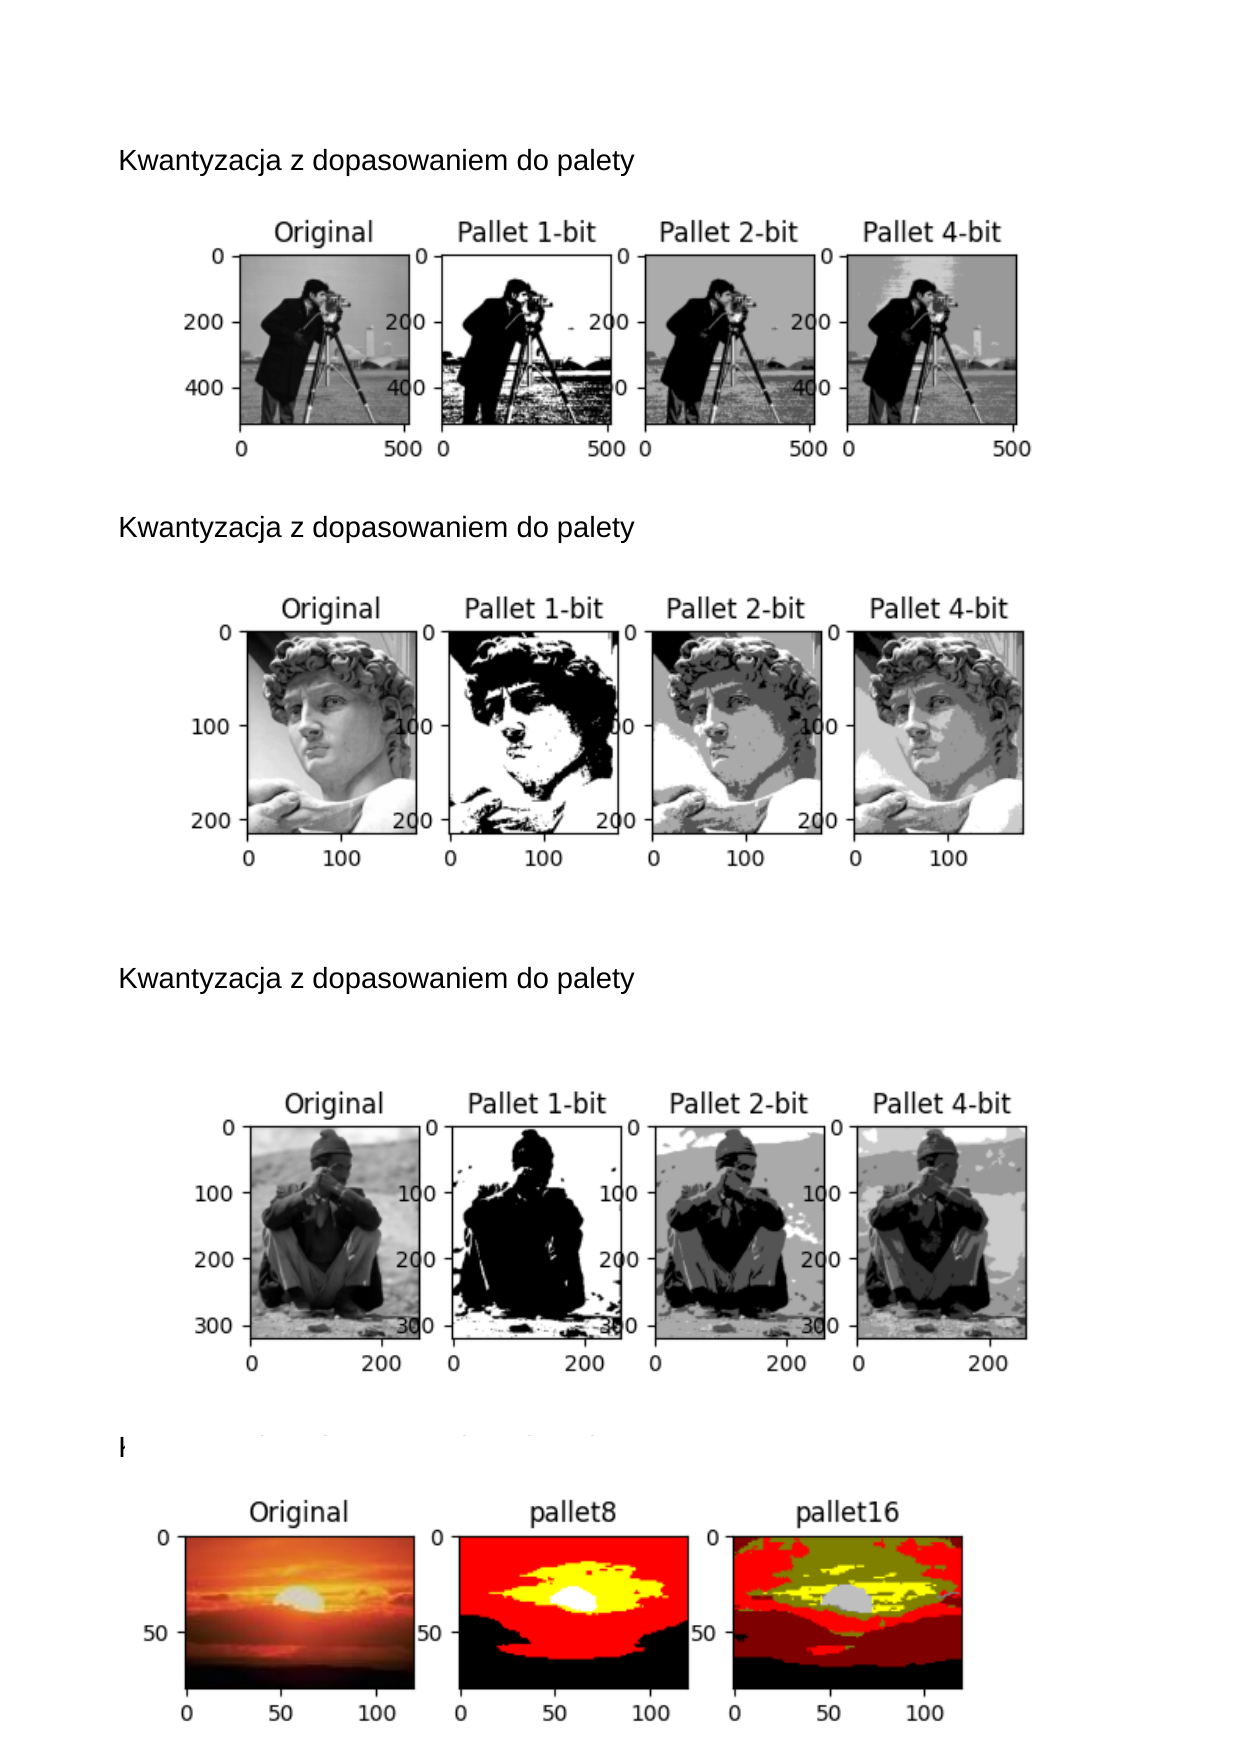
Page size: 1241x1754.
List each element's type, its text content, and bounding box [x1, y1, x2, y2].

picture [152, 189, 1088, 477]
picture [124, 1436, 995, 1754]
subtitle Kwantyzacja z dopasowaniem do palety [118, 214, 1122, 544]
subtitle Kwantyzacja z dopasowaniem do palety [118, 143, 1122, 177]
picture [186, 556, 1054, 885]
subtitle Kwantyzacja z dopasowaniem do palety [118, 1430, 1122, 1463]
subtitle Kwantyzacja z dopasowaniem do palety [118, 961, 1122, 995]
picture [183, 1055, 1057, 1387]
